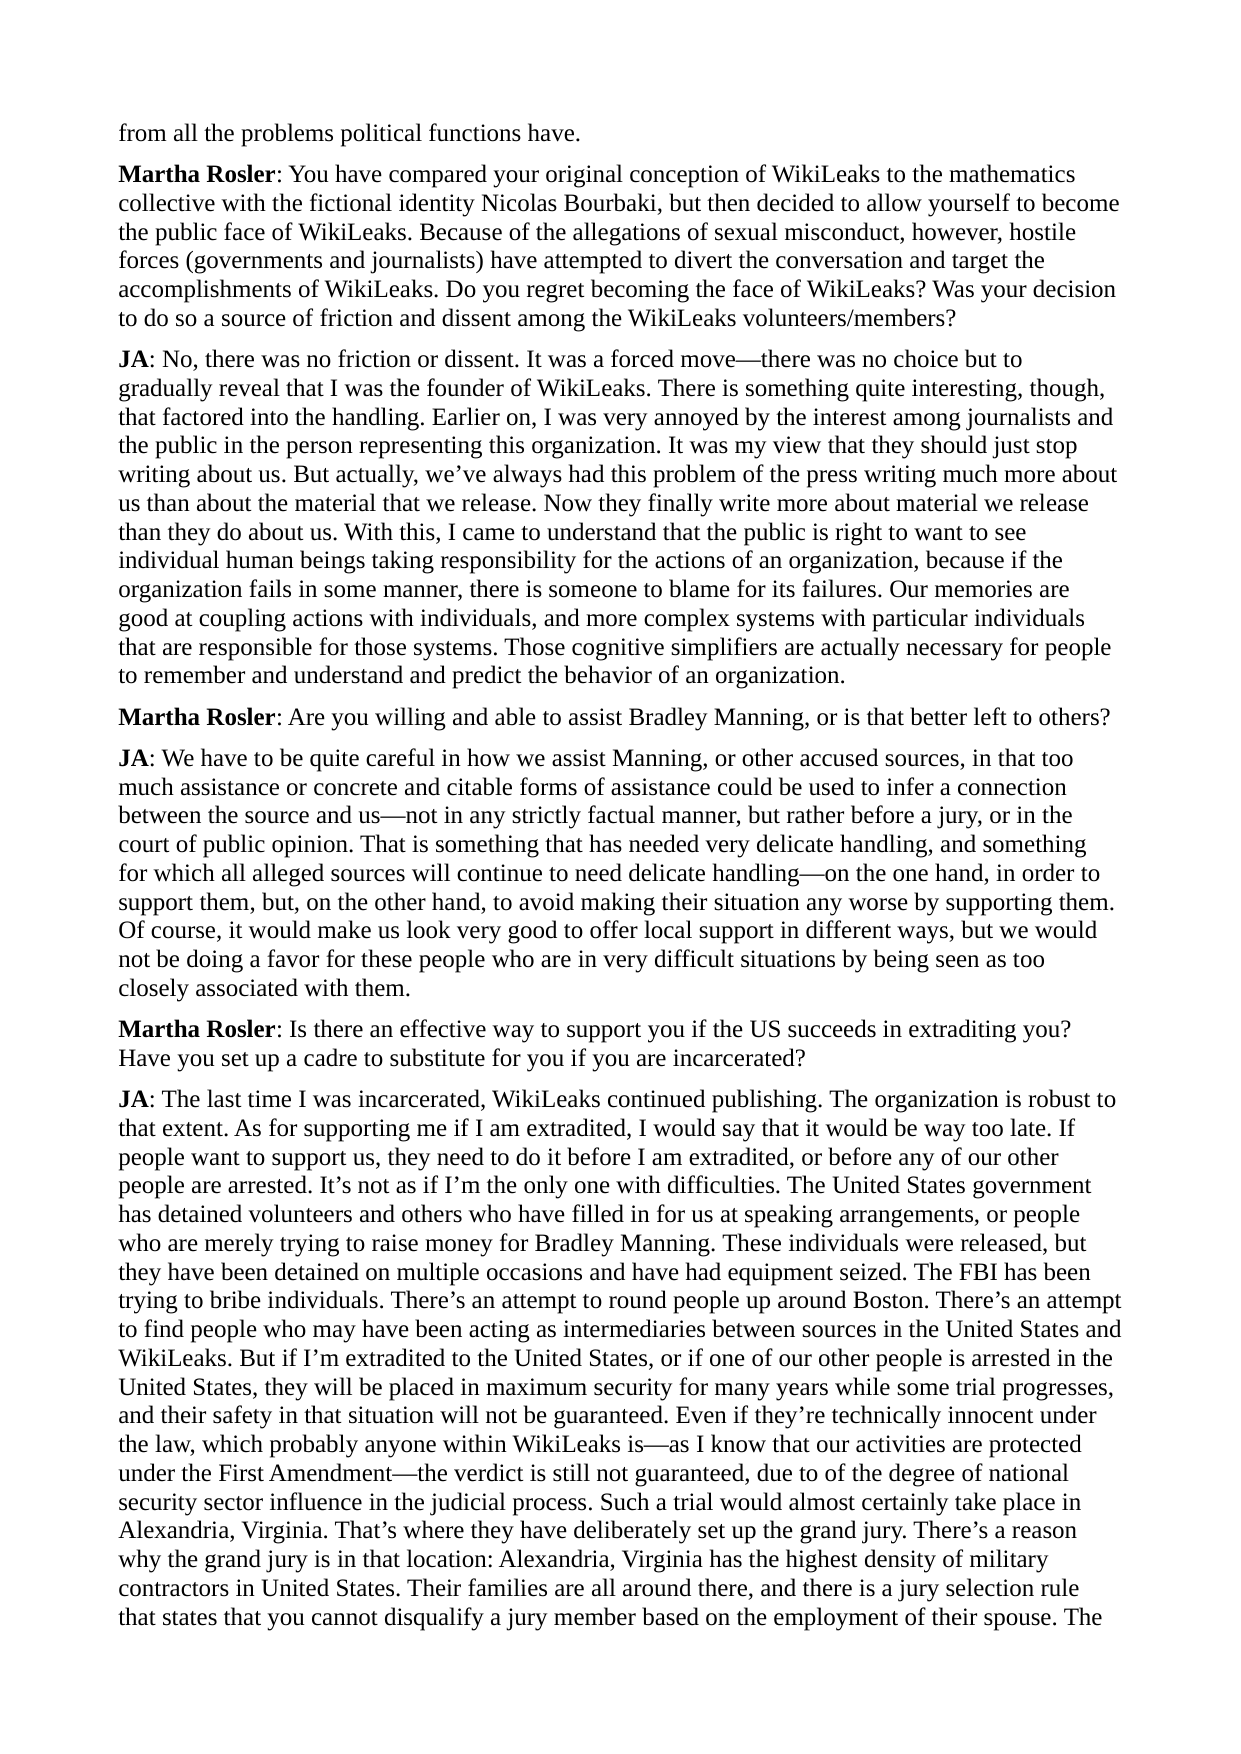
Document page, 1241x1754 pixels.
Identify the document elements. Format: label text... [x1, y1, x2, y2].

text Martha Rosler: You have compared your original conception of WikiLeaks to the mathematics collective with the fictional identity Nicolas Bourbaki, but then decided to allow yourself to become the public face of WikiLeaks. Because of the allegations of sexual misconduct, however, hostile forces (governments and journalists) have attempted to divert the conversation and target the accomplishments of WikiLeaks. Do you regret becoming the face of WikiLeaks? Was your decision to do so a source of friction and dissent among the WikiLeaks volunteers/members? [118, 159, 1122, 332]
text JA: We have to be quite careful in how we assist Manning, or other accused sources, in that too much assistance or concrete and citable forms of assistance could be used to infer a connection between the source and us—not in any strictly factual manner, but rather before a jury, or in the court of public opinion. That is something that has needed very delicate handling, and something for which all alleged sources will continue to need delicate handling—on the one hand, in order to support them, but, on the other hand, to avoid making their situation any worse by supporting them. Of course, it would make us look very good to offer local support in different ways, but we would not be doing a favor for these people who are in very difficult situations by being seen as too closely associated with them. [118, 743, 1122, 1002]
text from all the problems political functions have. [118, 118, 1122, 147]
text JA: No, there was no friction or dissent. It was a forced move—there was no choice but to gradually reveal that I was the founder of WikiLeaks. There is something quite interesting, though, that factored into the handling. Earlier on, I was very annoyed by the interest among journalists and the public in the person representing this organization. It was my view that they should just stop writing about us. But actually, we’ve always had this problem of the press writing much more about us than about the material that we release. Now they finally write more about material we release than they do about us. With this, I came to understand that the public is right to want to see individual human beings taking responsibility for the actions of an organization, because if the organization fails in some manner, there is someone to blame for its failures. Our memories are good at coupling actions with individuals, and more complex systems with particular individuals that are responsible for those systems. Those cognitive simplifiers are actually necessary for people to remember and understand and predict the behavior of an organization. [118, 344, 1122, 689]
text Martha Rosler: Are you willing and able to assist Bradley Manning, or is that better left to others? [118, 702, 1122, 731]
text Martha Rosler: Is there an effective way to support you if the US succeeds in extraditing you? Have you set up a cadre to substitute for you if you are incarcerated? [118, 1014, 1122, 1072]
text JA: The last time I was incarcerated, WikiLeaks continued publishing. The organization is robust to that extent. As for supporting me if I am extradited, I would say that it would be way too late. If people want to support us, they need to do it before I am extradited, or before any of our other people are arrested. It’s not as if I’m the only one with difficulties. The United States government has detained volunteers and others who have filled in for us at speaking arrangements, or people who are merely trying to raise money for Bradley Manning. These individuals were released, but they have been detained on multiple occasions and have had equipment seized. The FBI has been trying to bribe individuals. There’s an attempt to round people up around Boston. There’s an attempt to find people who may have been acting as intermediaries between sources in the United States and WikiLeaks. But if I’m extradited to the United States, or if one of our other people is arrested in the United States, they will be placed in maximum security for many years while some trial progresses, and their safety in that situation will not be guaranteed. Even if they’re technically innocent under the law, which probably anyone within WikiLeaks is—as I know that our activities are protected under the First Amendment—the verdict is still not guaranteed, due to of the degree of national security sector influence in the judicial process. Such a trial would almost certainly take place in Alexandria, Virginia. That’s where they have deliberately set up the grand jury. There’s a reason why the grand jury is in that location: Alexandria, Virginia has the highest density of military contractors in United States. Their families are all around there, and there is a jury selection rule that states that you cannot disqualify a jury member based on the employment of their spouse. The [118, 1084, 1122, 1631]
